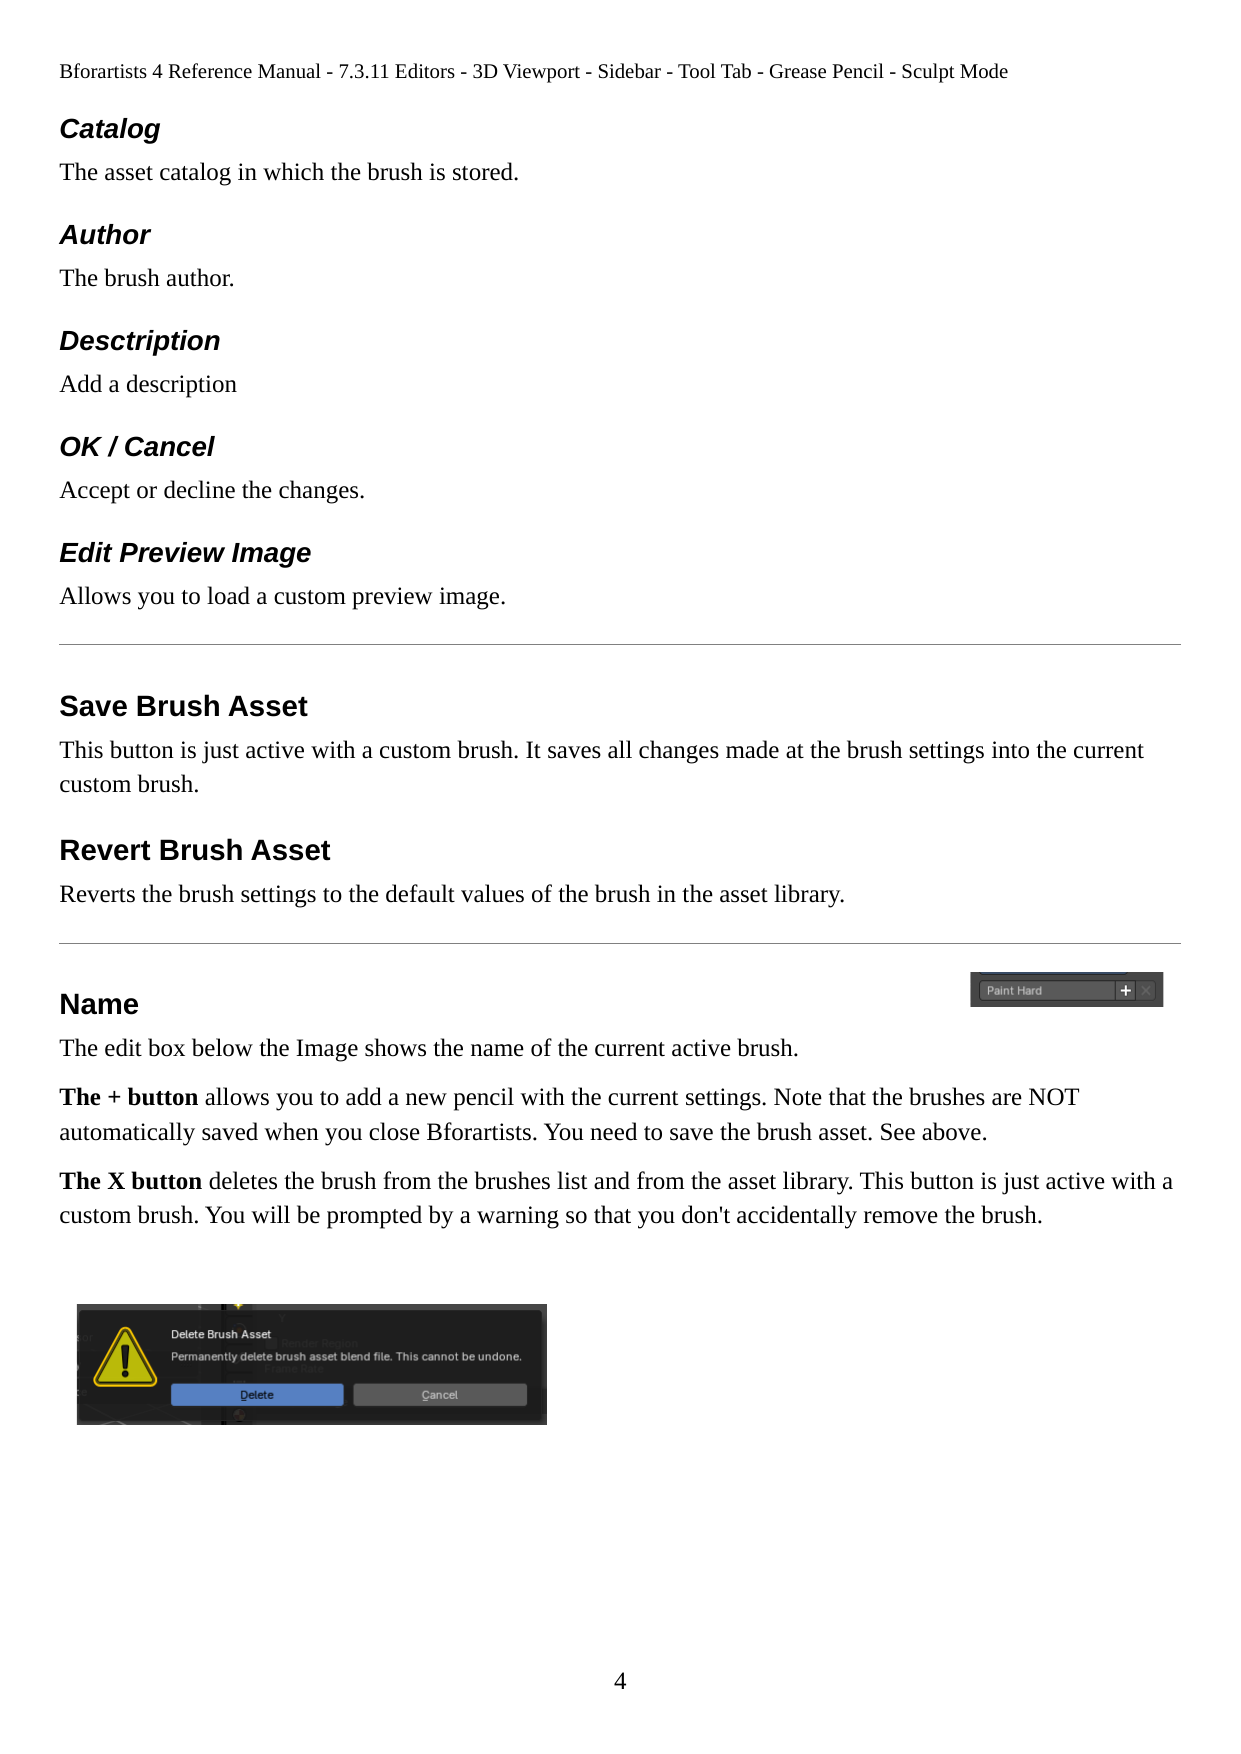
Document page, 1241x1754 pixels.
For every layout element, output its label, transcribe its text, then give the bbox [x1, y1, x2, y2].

text Accept or decline the changes. [59, 475, 1181, 503]
text The asset catalog in which the brush is stored. [59, 157, 1181, 186]
picture [76, 1304, 547, 1425]
text This button is just active with a custom brush. It saves all changes made at the brush settings into the current custom brush. [59, 735, 1181, 798]
subtitle Catalog [59, 113, 1181, 144]
text Reverts the brush settings to the default values of the brush in the asset library. [59, 879, 1181, 908]
subtitle Revert Brush Asset [59, 833, 1181, 867]
subtitle Author [59, 218, 1181, 250]
text The + button allows you to add a new pencil with the current settings. Note that the brushes are NOT automatically saved when you close Bforartists. You need to save the brush asset. See above. [59, 1082, 1181, 1146]
text The X button deletes the brush from the brushes list and from the asset library. This button is just active with a custom brush. You will be prompted by a warning so that you don't accidentally remove the brush. [59, 1166, 1181, 1229]
subtitle OK / Cancel [59, 430, 1181, 462]
picture [970, 972, 1164, 1007]
text Allows you to load a custom preview image. [59, 581, 1181, 609]
subtitle Name [59, 987, 1181, 1021]
subtitle Save Brush Asset [59, 688, 1181, 722]
text The edit box below the Image shows the name of the current active brush. [59, 1033, 1181, 1062]
text Add a description [59, 369, 1181, 398]
text The brush author. [59, 263, 1181, 292]
subtitle Desctription [59, 324, 1181, 356]
subtitle Edit Preview Image [59, 536, 1181, 568]
